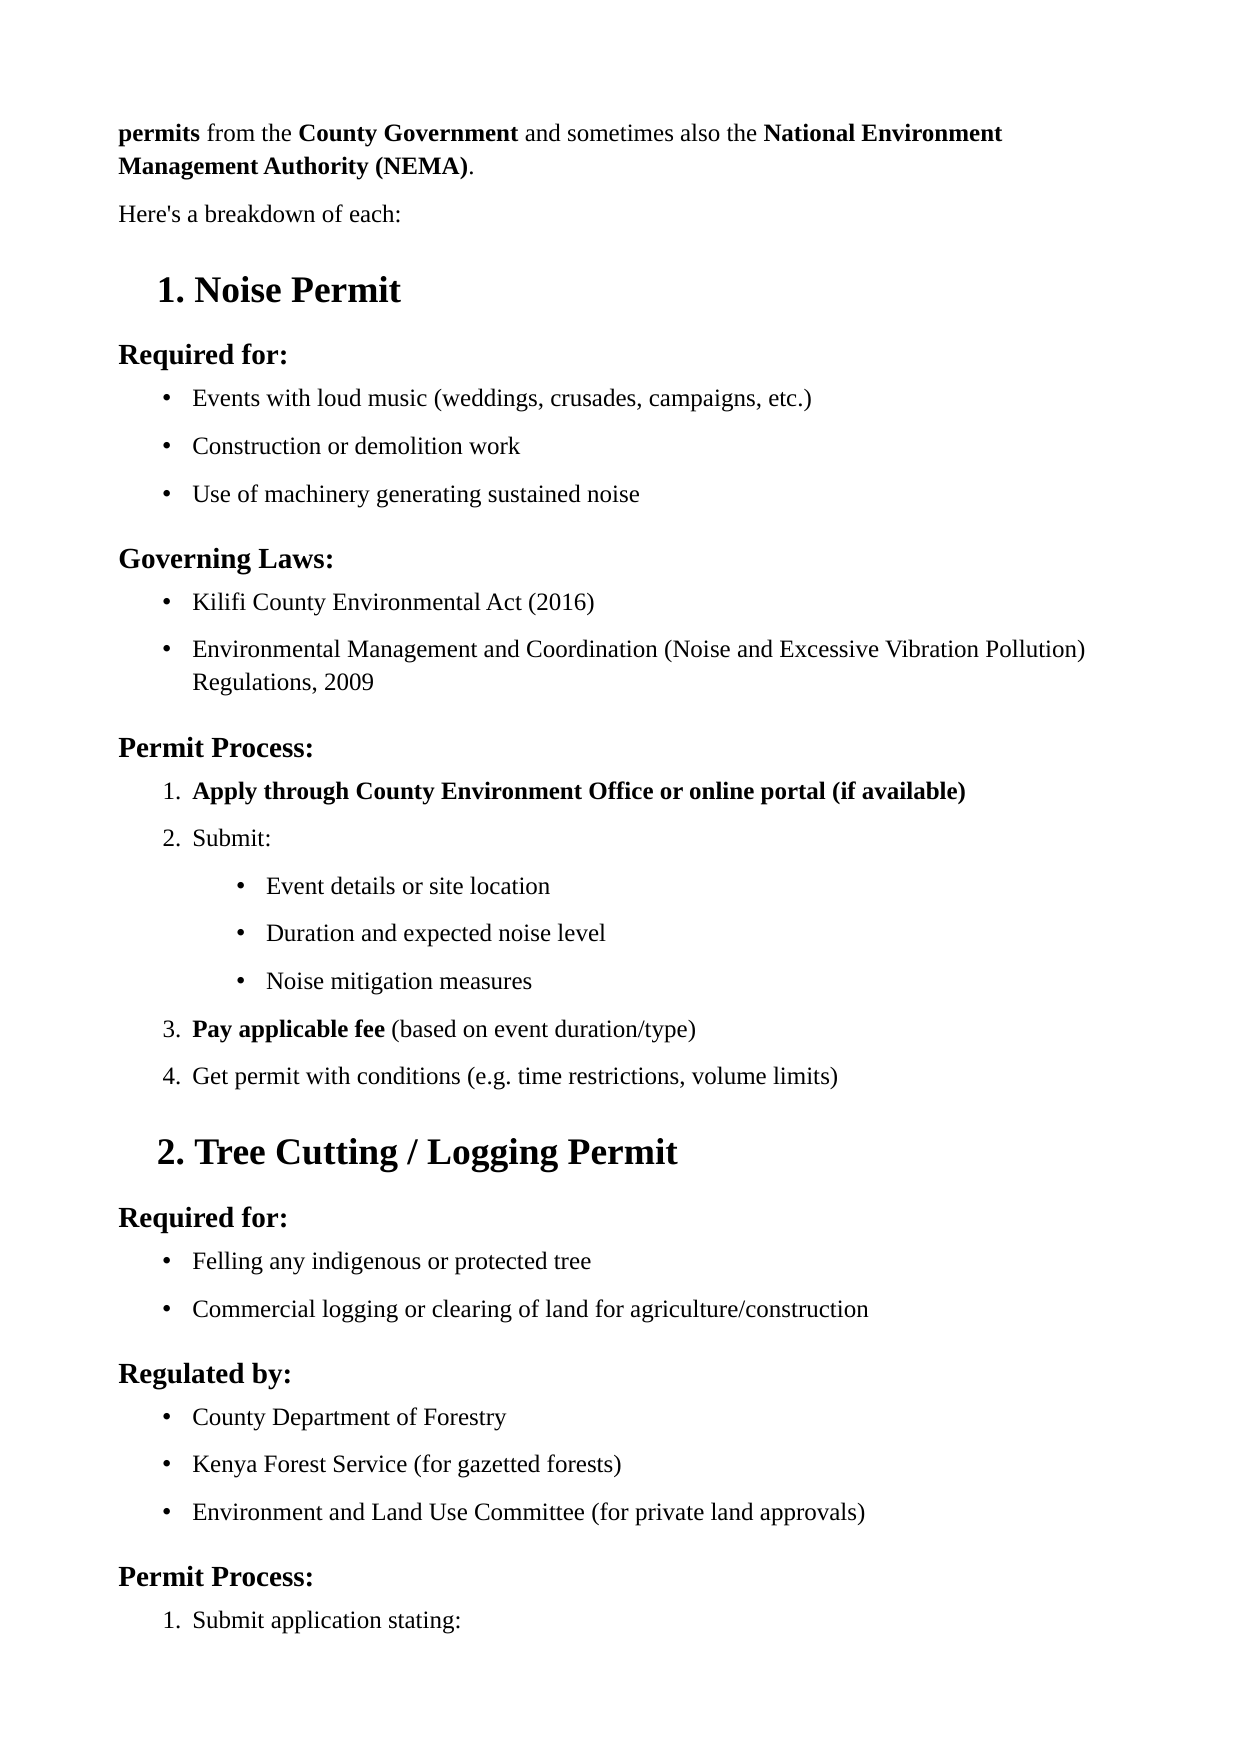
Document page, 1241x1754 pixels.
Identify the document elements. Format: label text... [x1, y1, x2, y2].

subtitle Regulated by: [118, 1356, 1122, 1389]
subtitle 🌳 2. Tree Cutting / Logging Permit [118, 1130, 1122, 1173]
list Environmental Management and Coordination (Noise and Excessive Vibration Pollution) Regulations, 2009 [162, 634, 1122, 696]
list Noise mitigation measures [236, 966, 1122, 995]
subtitle Permit Process: [118, 1559, 1122, 1593]
text permits from the County Government and sometimes also the National Environment Management Authority (NEMA). [118, 118, 1122, 180]
list Kenya Forest Service (for gazetted forests) [162, 1449, 1122, 1478]
list Use of machinery generating sustained noise [162, 479, 1122, 507]
list Event details or site location [236, 871, 1122, 900]
list Submit application stating: [162, 1605, 1122, 1634]
subtitle Required for: [118, 1200, 1122, 1233]
list County Department of Forestry [162, 1402, 1122, 1431]
subtitle Governing Laws: [118, 541, 1122, 574]
list Apply through County Environment Office or online portal (if available) [162, 776, 1122, 804]
list Submit: [162, 823, 1122, 852]
list Events with loud music (weddings, crusades, campaigns, etc.) [162, 383, 1122, 412]
list Construction or demolition work [162, 431, 1122, 460]
subtitle 📢 1. Noise Permit [118, 267, 1122, 310]
list Pay applicable fee (based on event duration/type) [162, 1014, 1122, 1042]
list Duration and expected noise level [236, 918, 1122, 947]
list Get permit with conditions (e.g. time restrictions, volume limits) [162, 1061, 1122, 1090]
list Environment and Land Use Committee (for private land approvals) [162, 1497, 1122, 1526]
list Kilifi County Environmental Act (2016) [162, 587, 1122, 616]
subtitle Permit Process: [118, 730, 1122, 763]
list Commercial logging or clearing of land for agriculture/construction [162, 1294, 1122, 1322]
list Felling any indigenous or protected tree [162, 1246, 1122, 1275]
subtitle Required for: [118, 337, 1122, 371]
text Here's a breakdown of each: [118, 199, 1122, 227]
